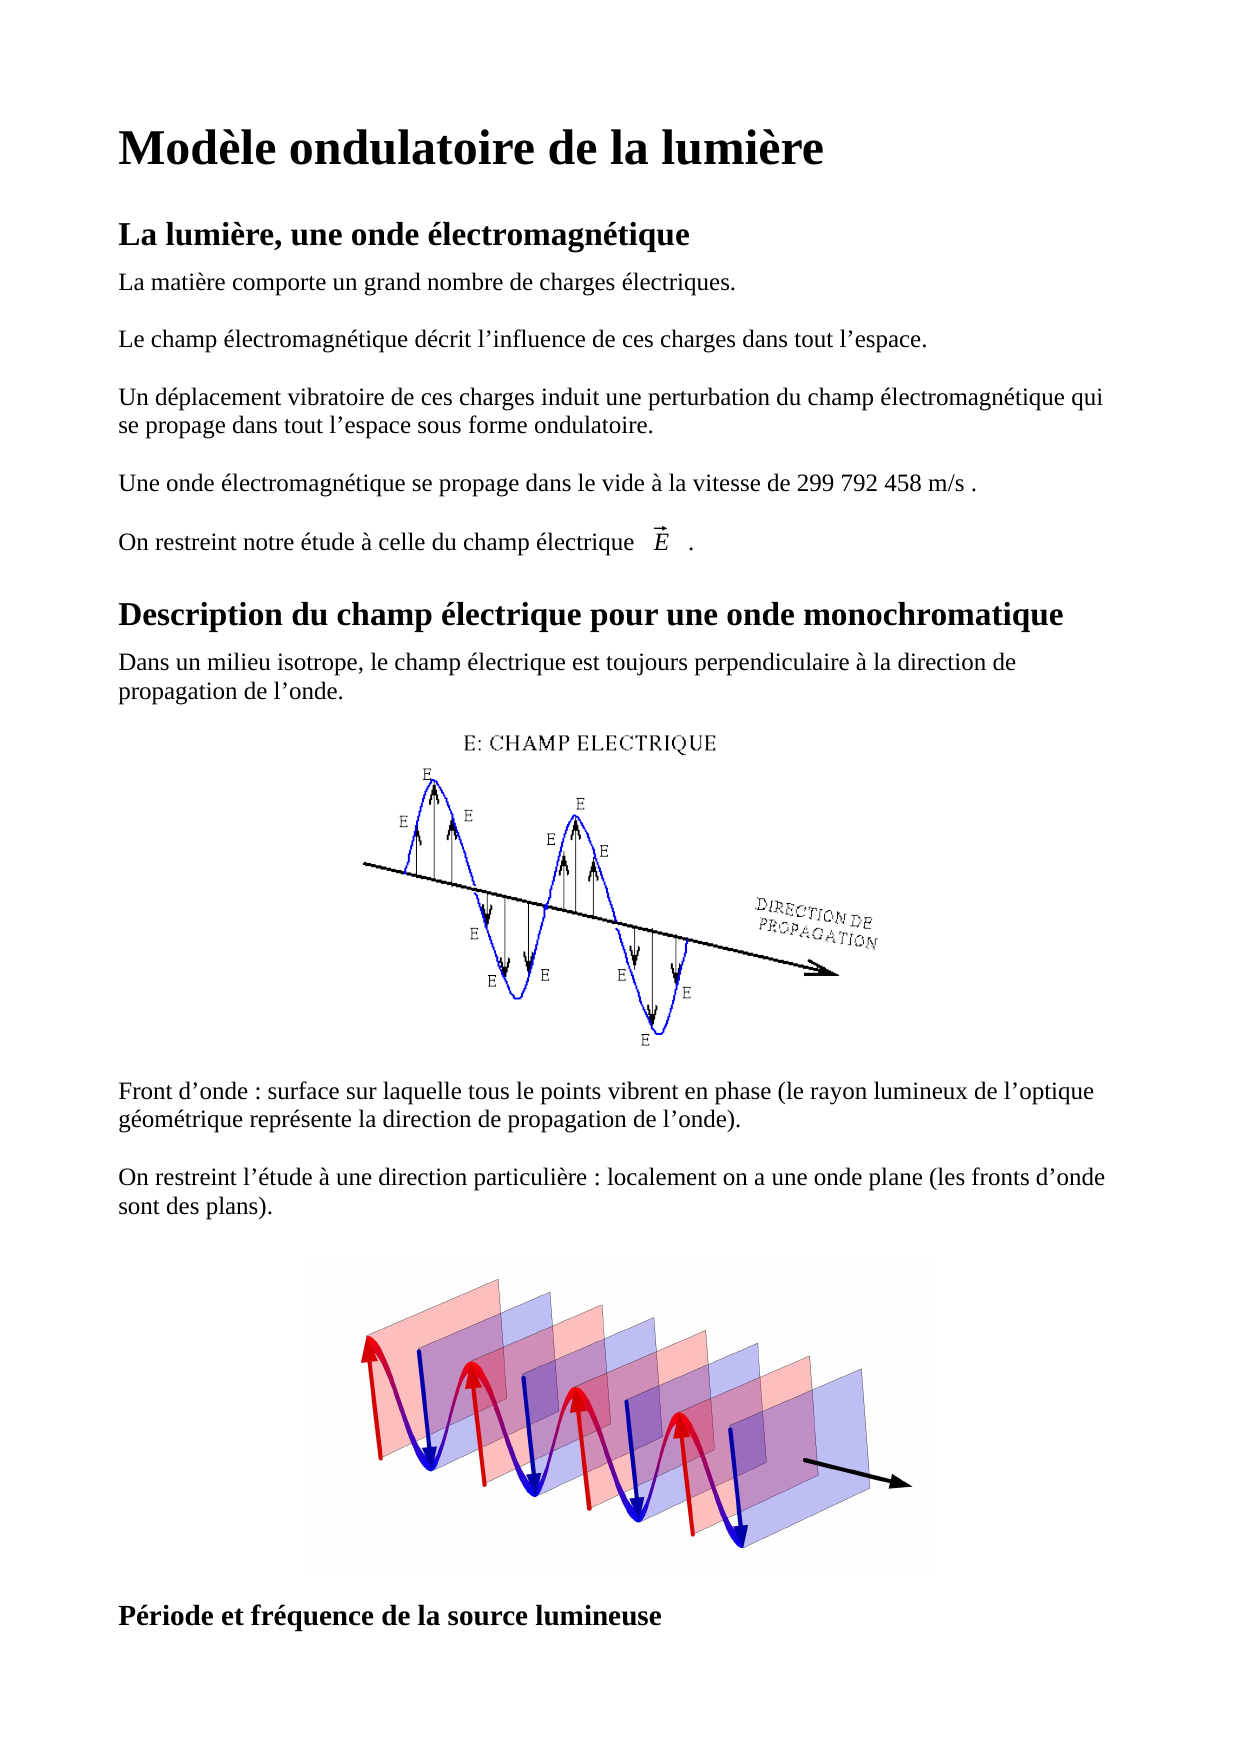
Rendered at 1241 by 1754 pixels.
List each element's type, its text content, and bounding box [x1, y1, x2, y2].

text La matière comporte un grand nombre de charges électriques. [118, 267, 1122, 295]
picture [305, 1259, 935, 1575]
text Modèle ondulatoire de la lumière [118, 118, 1122, 176]
picture [357, 733, 883, 1047]
text On restreint notre étude à celle du champ électrique. [118, 525, 1122, 556]
text Un déplacement vibratoire de ces charges induit une perturbation du champ électromagnétique qui se propage dans tout l’espace sous forme ondulatoire. [118, 382, 1122, 439]
text La lumière, une onde électromagnétique [118, 214, 1122, 252]
text Front d’onde : surface sur laquelle tous le points vibrent en phase (le rayon lumineux de l’optique géométrique représente la direction de propagation de l’onde). [118, 1076, 1122, 1133]
text Le champ électromagnétique décrit l’influence de ces charges dans tout l’espace. [118, 324, 1122, 353]
text Description du champ électrique pour une onde monochromatique [118, 594, 1122, 633]
text Période et fréquence de la source lumineuse [118, 1598, 1122, 1632]
text Dans un milieu isotrope, le champ électrique est toujours perpendiculaire à la direction de propagation de l’onde. [118, 647, 1122, 704]
text On restreint l’étude à une direction particulière : localement on a une onde plane (les fronts d’onde sont des plans). [118, 1162, 1122, 1219]
text Une onde électromagnétique se propage dans le vide à la vitesse de 299 792 458 m/s . [118, 468, 1122, 497]
